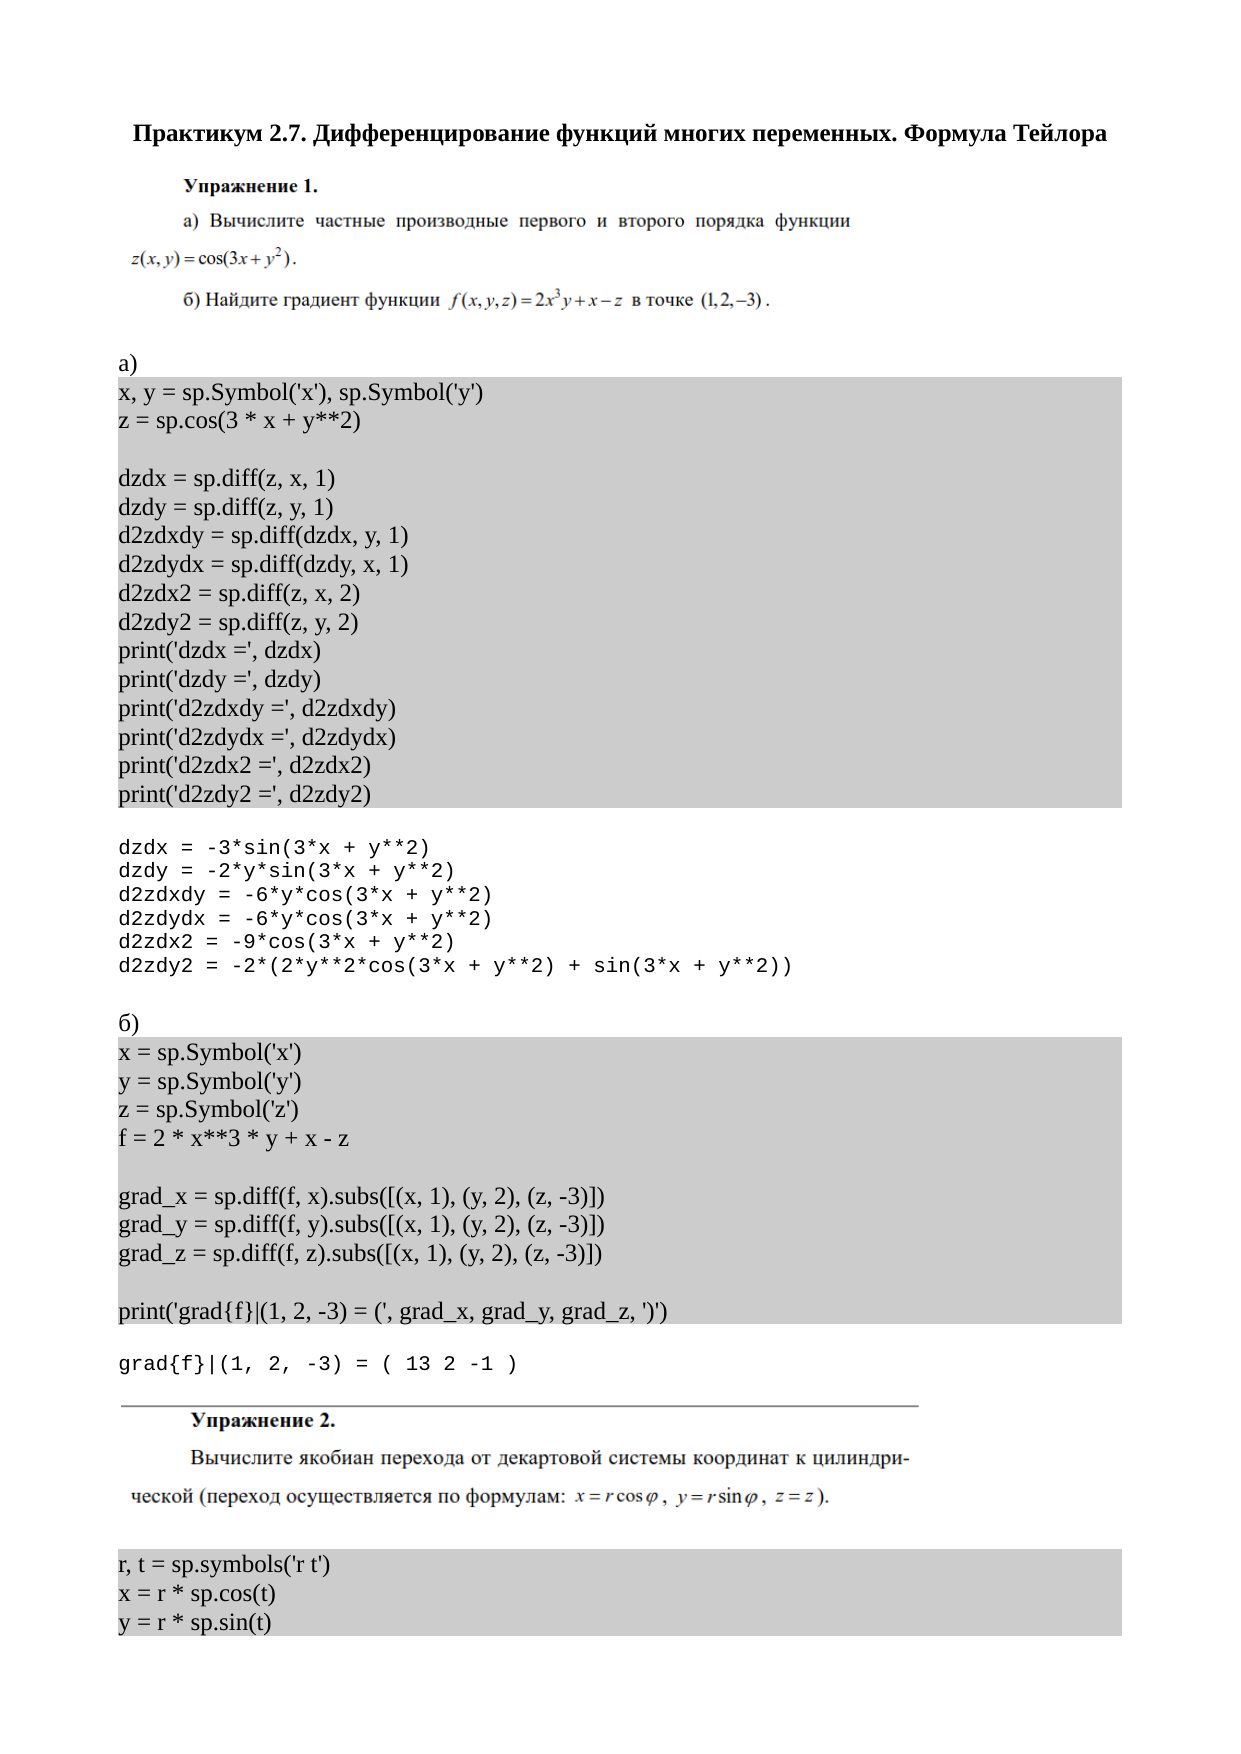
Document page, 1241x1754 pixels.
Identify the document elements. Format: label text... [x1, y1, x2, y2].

text z = sp.Symbol('z') [118, 1094, 1122, 1123]
text Практикум 2.7. Дифференцирование функций многих переменных. Формула Тейлора [118, 118, 1122, 147]
text r, t = sp.symbols('r t') [118, 1549, 1122, 1578]
text d2zdy2 = sp.diff(z, y, 2) [118, 607, 1122, 636]
text dzdx = -3*sin(3*x + y**2) [118, 837, 1122, 861]
text x = sp.Symbol('x') [118, 1037, 1122, 1066]
text dzdy = sp.diff(z, y, 1) [118, 492, 1122, 521]
text z = sp.cos(3 * x + y**2) [118, 406, 1122, 434]
text a) [118, 348, 1122, 377]
text f = 2 * x**3 * y + x - z [118, 1123, 1122, 1152]
picture [120, 175, 865, 321]
text grad_z = sp.diff(f, z).subs([(x, 1), (y, 2), (z, -3)]) [118, 1238, 1122, 1267]
text print('dzdy =', dzdy) [118, 664, 1122, 693]
text d2zdxdy = -6*y*cos(3*x + y**2) [118, 884, 1122, 908]
text d2zdy2 = -2*(2*y**2*cos(3*x + y**2) + sin(3*x + y**2)) [118, 955, 1122, 979]
text print('d2zdydx =', d2zdydx) [118, 722, 1122, 751]
text d2zdx2 = -9*cos(3*x + y**2) [118, 931, 1122, 955]
text d2zdydx = -6*y*cos(3*x + y**2) [118, 908, 1122, 931]
text print('d2zdx2 =', d2zdx2) [118, 751, 1122, 779]
picture [121, 1405, 919, 1517]
text print('dzdx =', dzdx) [118, 636, 1122, 664]
text x = r * sp.cos(t) [118, 1578, 1122, 1607]
text print('d2zdxdy =', d2zdxdy) [118, 693, 1122, 722]
text dzdy = -2*y*sin(3*x + y**2) [118, 861, 1122, 884]
text grad_y = sp.diff(f, y).subs([(x, 1), (y, 2), (z, -3)]) [118, 1209, 1122, 1238]
text y = sp.Symbol('y') [118, 1066, 1122, 1094]
text print('d2zdy2 =', d2zdy2) [118, 779, 1122, 808]
text d2zdx2 = sp.diff(z, x, 2) [118, 578, 1122, 607]
text y = r * sp.sin(t) [118, 1607, 1122, 1636]
text dzdx = sp.diff(z, x, 1) [118, 463, 1122, 492]
text print('grad{f}|(1, 2, -3) = (', grad_x, grad_y, grad_z, ')') [118, 1296, 1122, 1324]
text d2zdxdy = sp.diff(dzdx, y, 1) [118, 521, 1122, 549]
text d2zdydx = sp.diff(dzdy, x, 1) [118, 549, 1122, 578]
text б) [118, 1008, 1122, 1037]
text grad{f}|(1, 2, -3) = ( 13 2 -1 ) [118, 1353, 1122, 1377]
text grad_x = sp.diff(f, x).subs([(x, 1), (y, 2), (z, -3)]) [118, 1181, 1122, 1209]
text x, y = sp.Symbol('x'), sp.Symbol('y') [118, 377, 1122, 406]
